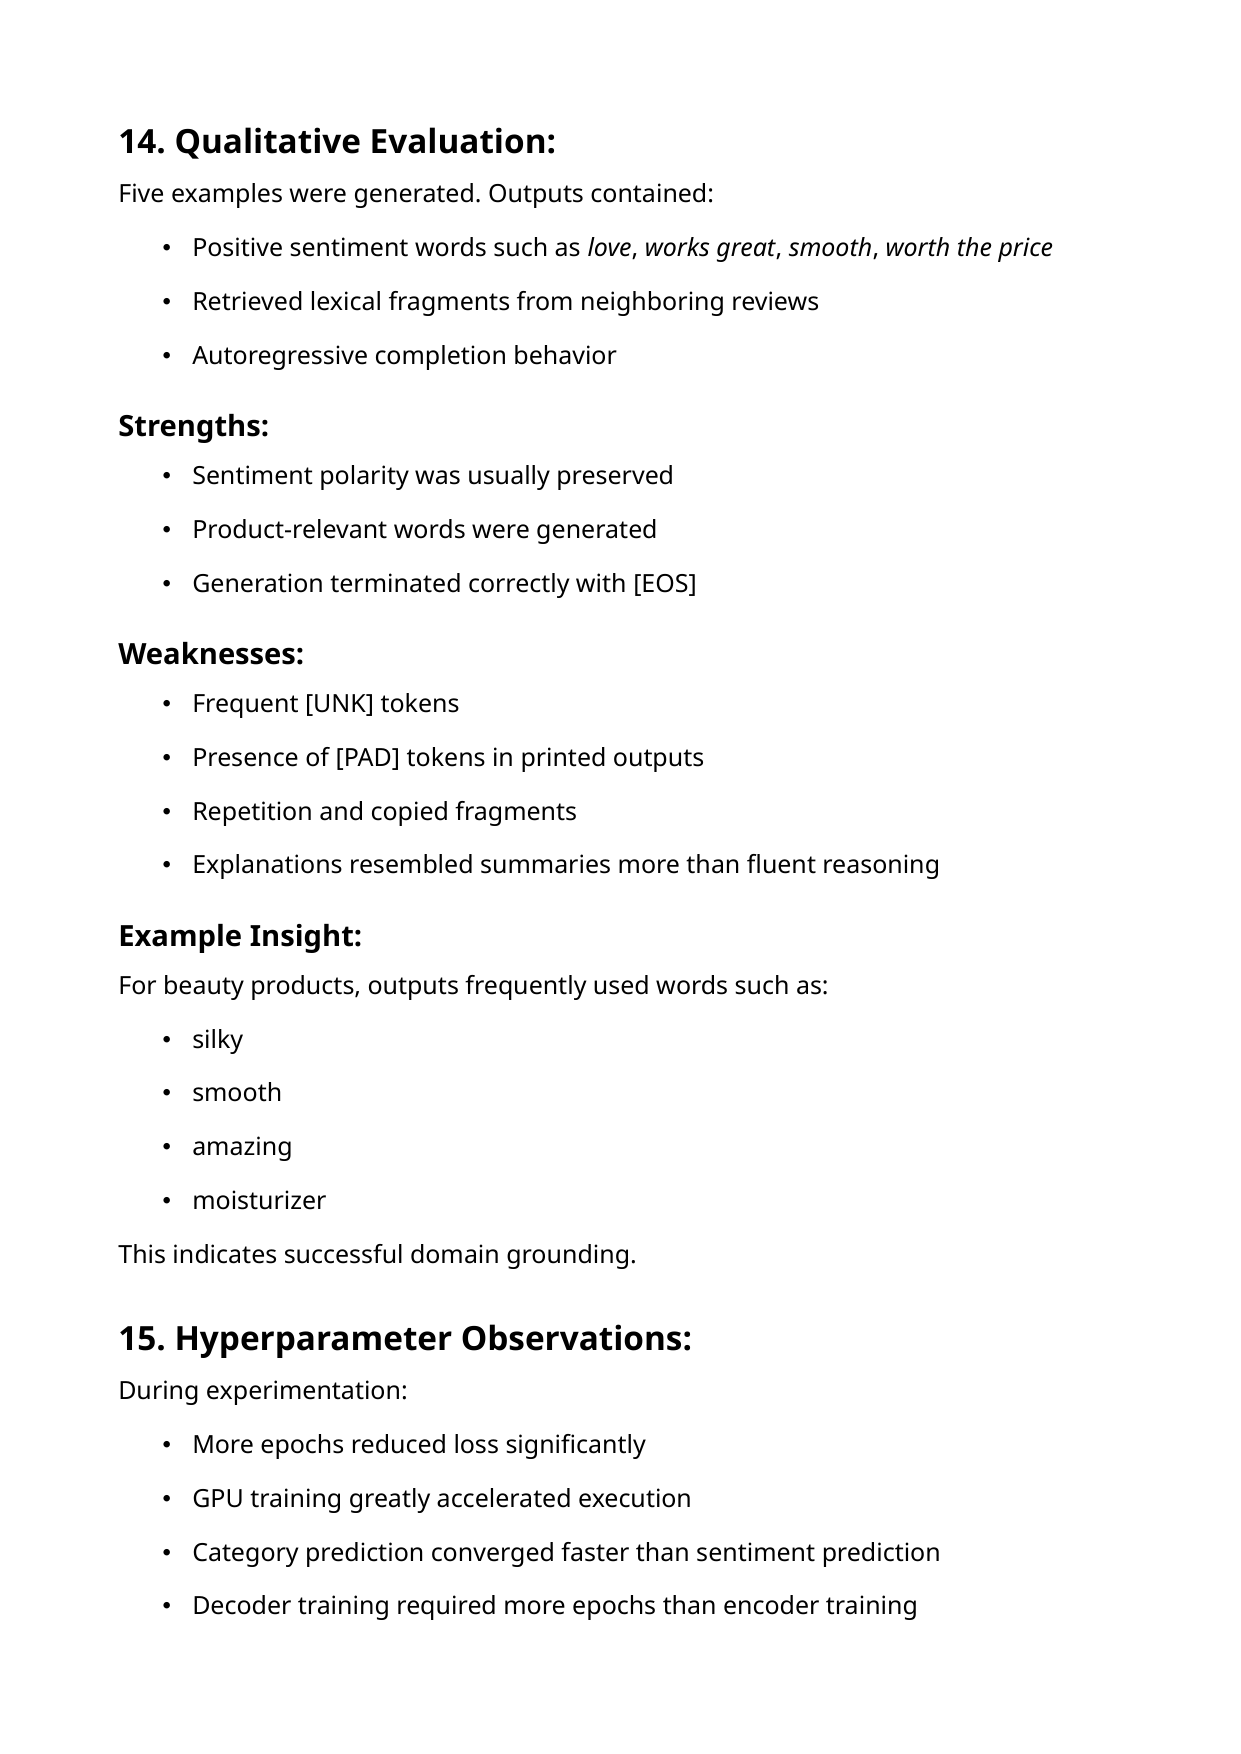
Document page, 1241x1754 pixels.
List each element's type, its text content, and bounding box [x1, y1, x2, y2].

list Presence of [PAD] tokens in printed outputs [162, 739, 1122, 774]
list silky [162, 1021, 1122, 1055]
list Autoregressive completion behavior [162, 337, 1122, 371]
list Frequent [UNK] tokens [162, 686, 1122, 720]
text Five examples were generated. Outputs contained: [118, 176, 1122, 210]
list More epochs reduced loss significantly [162, 1427, 1122, 1461]
subtitle 15. Hyperparameter Observations: [118, 1315, 1122, 1361]
text This indicates successful domain grounding. [118, 1236, 1122, 1270]
list Sentiment polarity was usually preserved [162, 458, 1122, 492]
list moisturizer [162, 1183, 1122, 1217]
list Repetition and copied fragments [162, 793, 1122, 827]
subtitle Strengths: [118, 406, 1122, 445]
list Decoder training required more epochs than encoder training [162, 1588, 1122, 1622]
list Positive sentiment words such as love, works great, smooth, worth the price [162, 230, 1122, 264]
list Category prediction converged faster than sentiment prediction [162, 1534, 1122, 1568]
text For beauty products, outputs frequently used words such as: [118, 968, 1122, 1002]
subtitle Weaknesses: [118, 634, 1122, 673]
list smooth [162, 1075, 1122, 1109]
text During experimentation: [118, 1373, 1122, 1407]
list Generation terminated correctly with [EOS] [162, 565, 1122, 599]
list Explanations resembled summaries more than fluent reasoning [162, 847, 1122, 881]
list GPU training greatly accelerated execution [162, 1481, 1122, 1514]
list Product-relevant words were generated [162, 512, 1122, 546]
subtitle 14. Qualitative Evaluation: [118, 118, 1122, 163]
subtitle Example Insight: [118, 915, 1122, 955]
list amazing [162, 1129, 1122, 1163]
list Retrieved lexical fragments from neighboring reviews [162, 283, 1122, 318]
